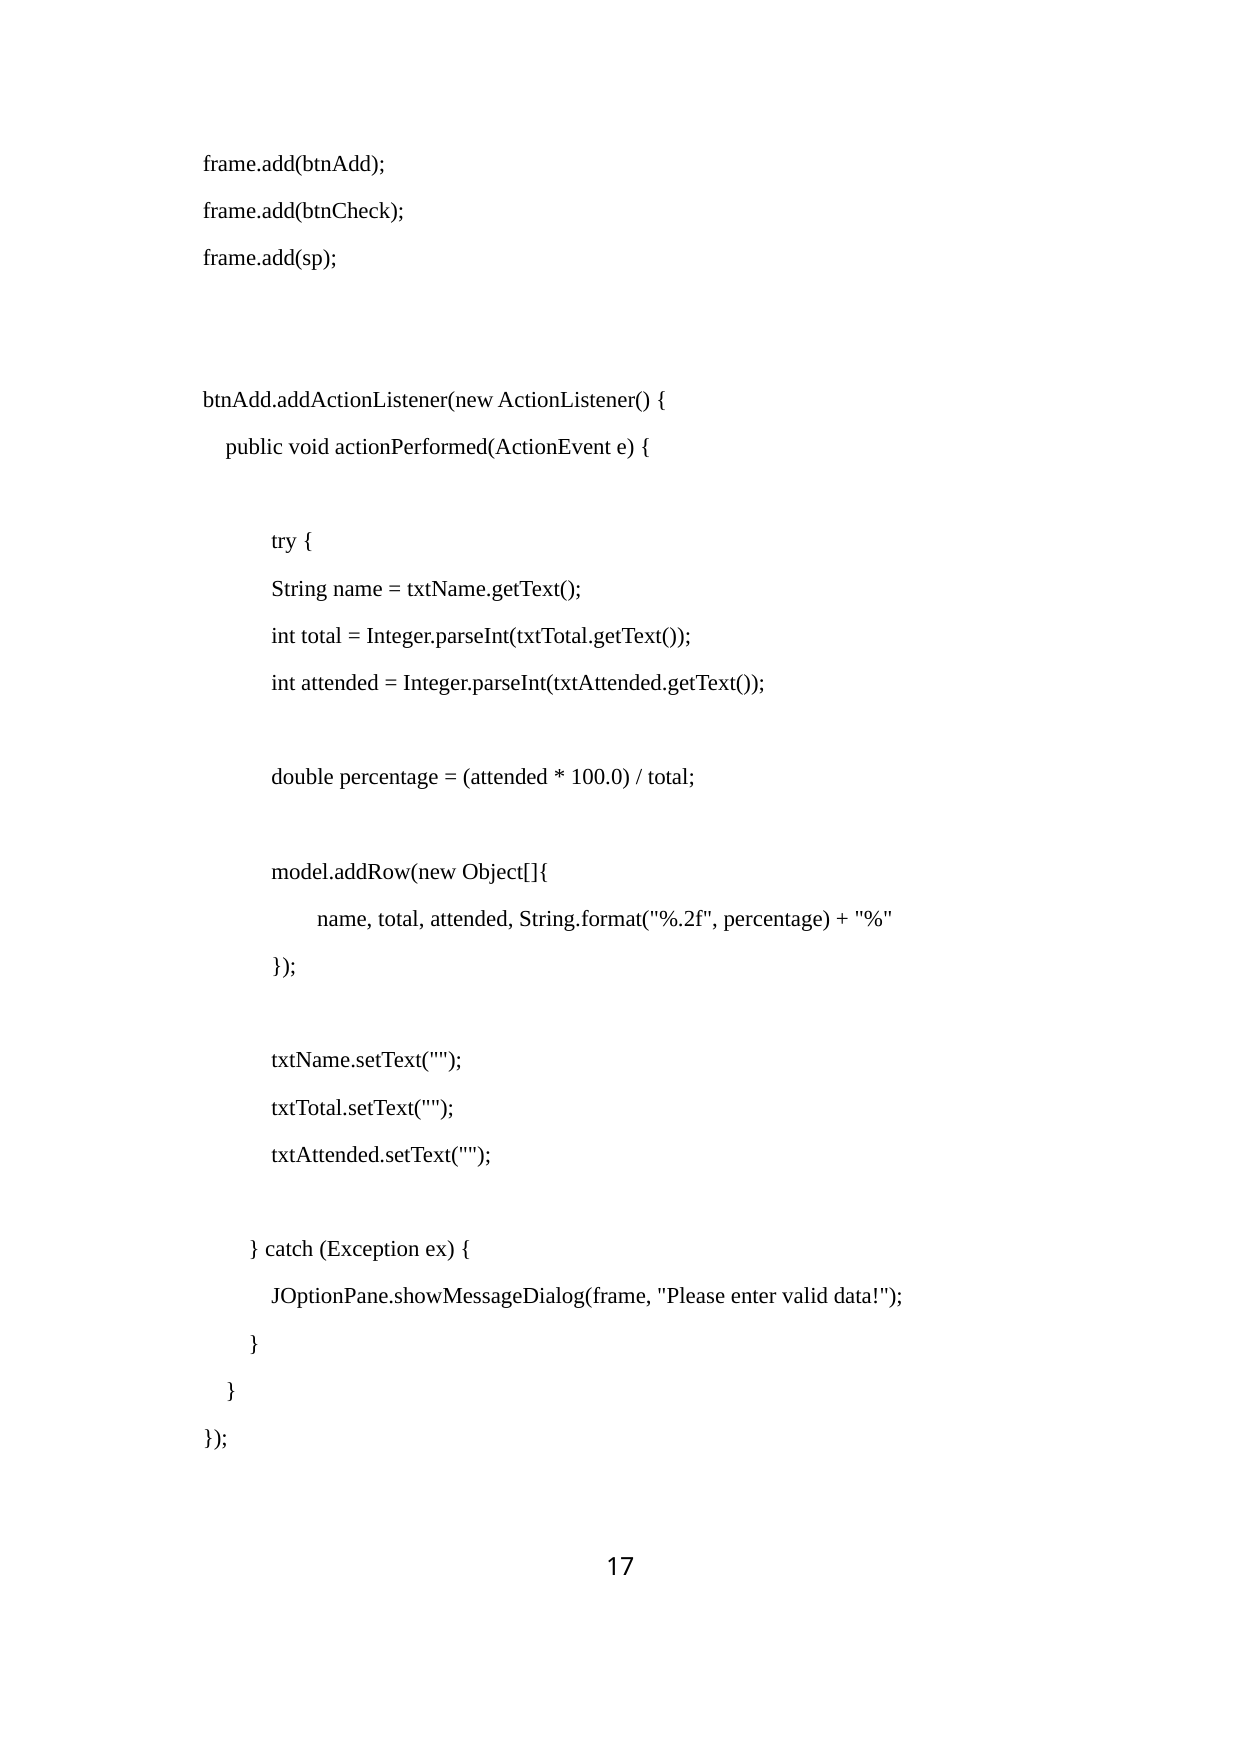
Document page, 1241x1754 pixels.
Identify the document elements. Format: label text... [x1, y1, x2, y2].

text txtAttended.setText(""); [157, 1141, 1090, 1167]
text } [157, 1330, 1090, 1356]
text int attended = Integer.parseInt(txtAttended.getText()); [157, 669, 1090, 695]
text frame.add(btnAdd); [157, 150, 1090, 176]
text name, total, attended, String.format("%.2f", percentage) + "%" [157, 905, 1090, 931]
text }); [157, 1424, 1090, 1450]
text double percentage = (attended * 100.0) / total; [157, 763, 1090, 790]
text txtTotal.setText(""); [157, 1094, 1090, 1120]
text } catch (Exception ex) { [157, 1235, 1090, 1262]
text }); [157, 952, 1090, 978]
text JOptionPane.showMessageDialog(frame, "Please enter valid data!"); [157, 1282, 1090, 1309]
text txtName.setText(""); [157, 1047, 1090, 1073]
text public void actionPerformed(ActionEvent e) { [157, 433, 1090, 459]
text int total = Integer.parseInt(txtTotal.getText()); [157, 622, 1090, 648]
text btnAdd.addActionListener(new ActionListener() { [157, 386, 1090, 412]
text } [157, 1377, 1090, 1403]
text try { [157, 527, 1090, 554]
text frame.add(btnCheck); [157, 197, 1090, 223]
text model.addRow(new Object[]{ [157, 858, 1090, 884]
text frame.add(sp); [157, 244, 1090, 271]
text String name = txtName.getText(); [157, 575, 1090, 601]
